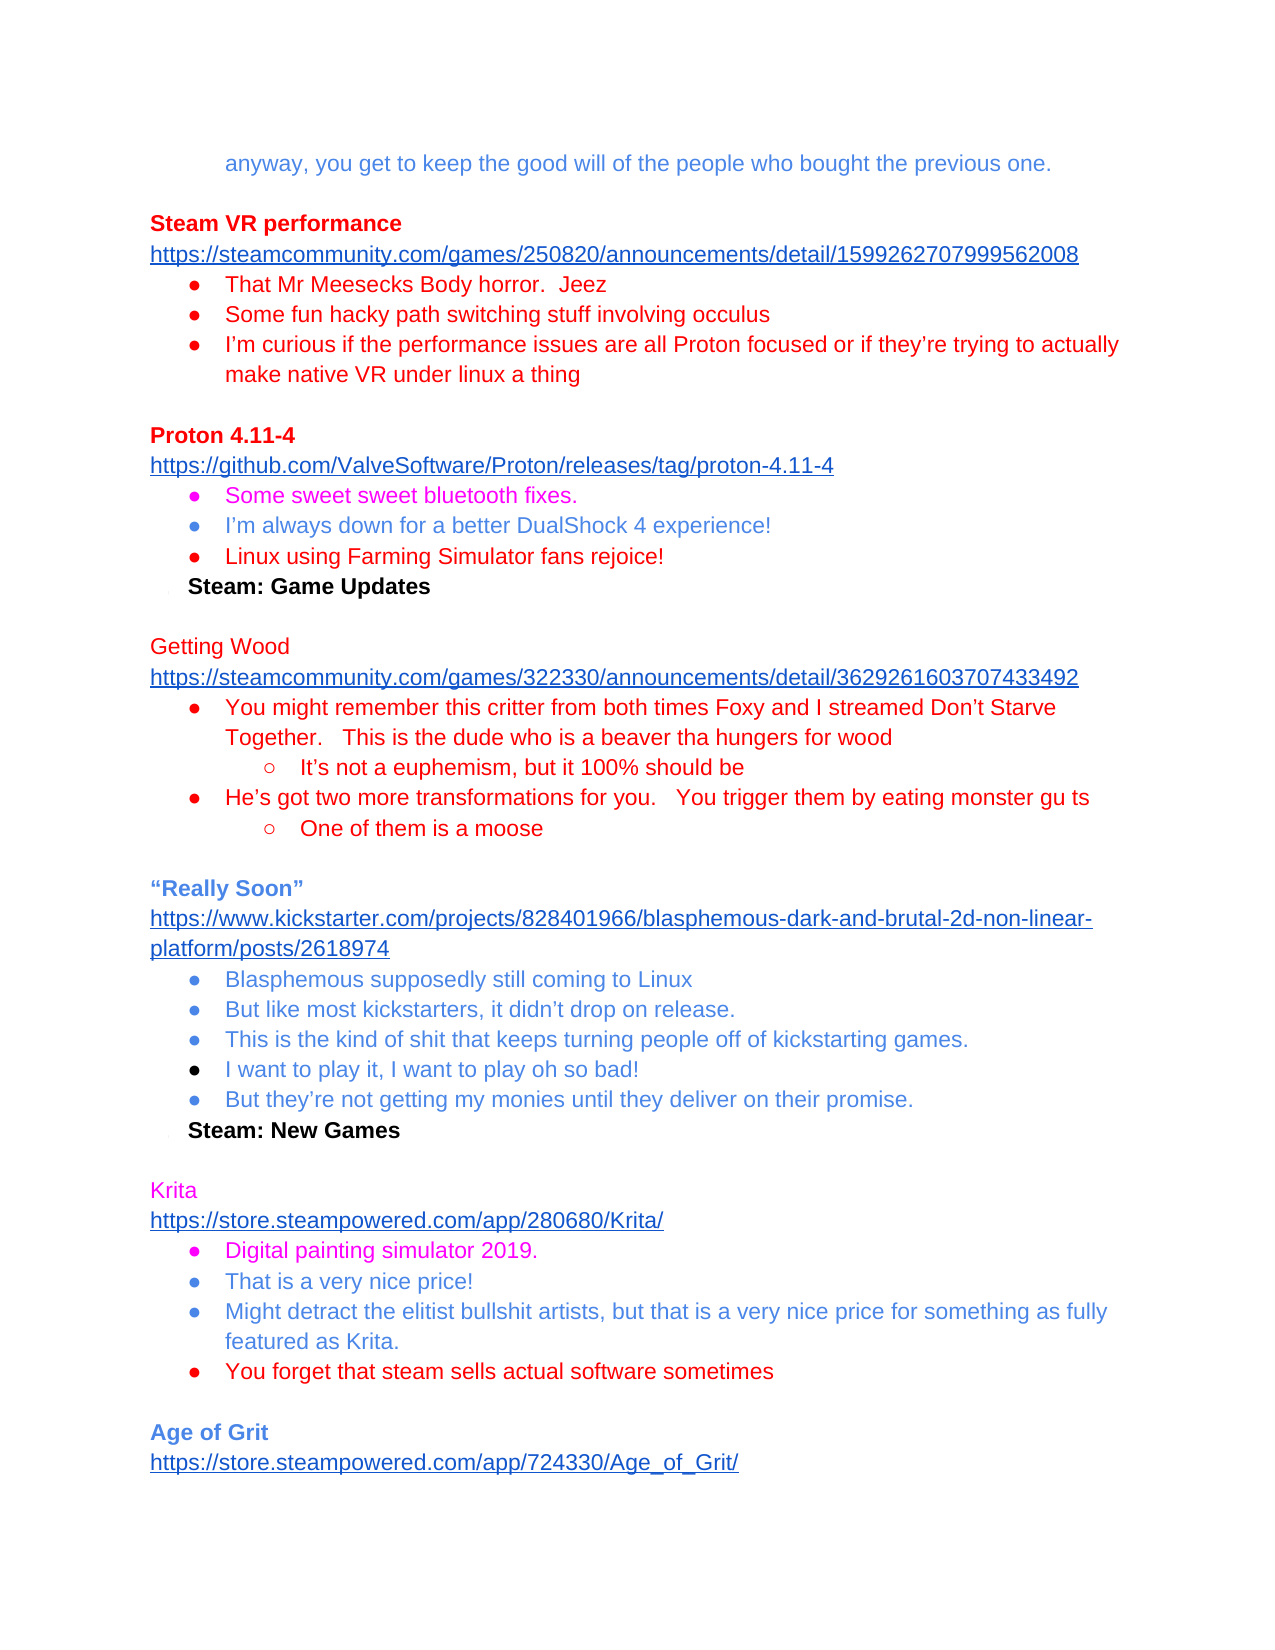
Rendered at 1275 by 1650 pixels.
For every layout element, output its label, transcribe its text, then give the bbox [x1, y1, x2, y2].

list Might detract the elitist bullshit artists, but that is a very nice price for something as fully featured as Krita. [187, 1298, 1125, 1354]
text Proton 4.11-4 [150, 422, 1125, 448]
text https://steamcommunity.com/games/250820/announcements/detail/1599262707999562008 [150, 241, 1125, 267]
list I’m curious if the performance issues are all Proton focused or if they’re trying to actually make native VR under linux a thing [187, 331, 1125, 388]
text https://store.steampowered.com/app/724330/Age_of_Grit/ [150, 1449, 1125, 1475]
text https://steamcommunity.com/games/322330/announcements/detail/3629261603707433492 [150, 663, 1125, 690]
text https://www.kickstarter.com/projects/828401966/blasphemous-dark-and-brutal-2d-non-linear-platform/posts/2618974 [150, 905, 1125, 962]
text https://store.steampowered.com/app/280680/Krita/ [150, 1207, 1125, 1234]
text Krita [150, 1177, 1125, 1203]
text Steam: New Games [150, 1117, 1125, 1143]
list Some fun hacky path switching stuff involving occulus [187, 301, 1125, 327]
list Some sweet sweet bluetooth fixes. [187, 482, 1125, 509]
list This is the kind of shit that keeps turning people off of kickstarting games. [187, 1026, 1125, 1052]
text Getting Wood [150, 633, 1125, 660]
text https://github.com/ValveSoftware/Proton/releases/tag/proton-4.11-4 [150, 452, 1125, 478]
list You forget that steam sells actual software sometimes [187, 1358, 1125, 1385]
list I want to play it, I want to play oh so bad! [187, 1056, 1125, 1083]
list Blasphemous supposedly still coming to Linux [187, 966, 1125, 992]
list That Mr Meesecks Body horror. Jeez [187, 271, 1125, 297]
text Steam: Game Updates [150, 573, 1125, 599]
list He’s got two more transformations for you. You trigger them by eating monster gu ts [187, 784, 1125, 811]
text Age of Grit [150, 1419, 1125, 1445]
list I’m always down for a better DualShock 4 experience! [187, 512, 1125, 539]
list One of them is a moose [262, 814, 1125, 841]
text Steam VR performance [150, 210, 1125, 237]
list anyway, you get to keep the good will of the people who bought the previous one. [187, 150, 1125, 176]
list Digital painting simulator 2019. [187, 1237, 1125, 1264]
list Linux using Farming Simulator fans rejoice! [187, 543, 1125, 569]
list That is a very nice price! [187, 1268, 1125, 1294]
list You might remember this critter from both times Foxy and I streamed Don’t Starve Together. This is the dude who is a beaver tha hungers for wood [187, 694, 1125, 750]
list It’s not a euphemism, but it 100% should be [262, 754, 1125, 781]
list But they’re not getting my monies until they deliver on their promise. [187, 1086, 1125, 1113]
text “Really Soon” [150, 875, 1125, 901]
list But like most kickstarters, it didn’t drop on release. [187, 996, 1125, 1022]
